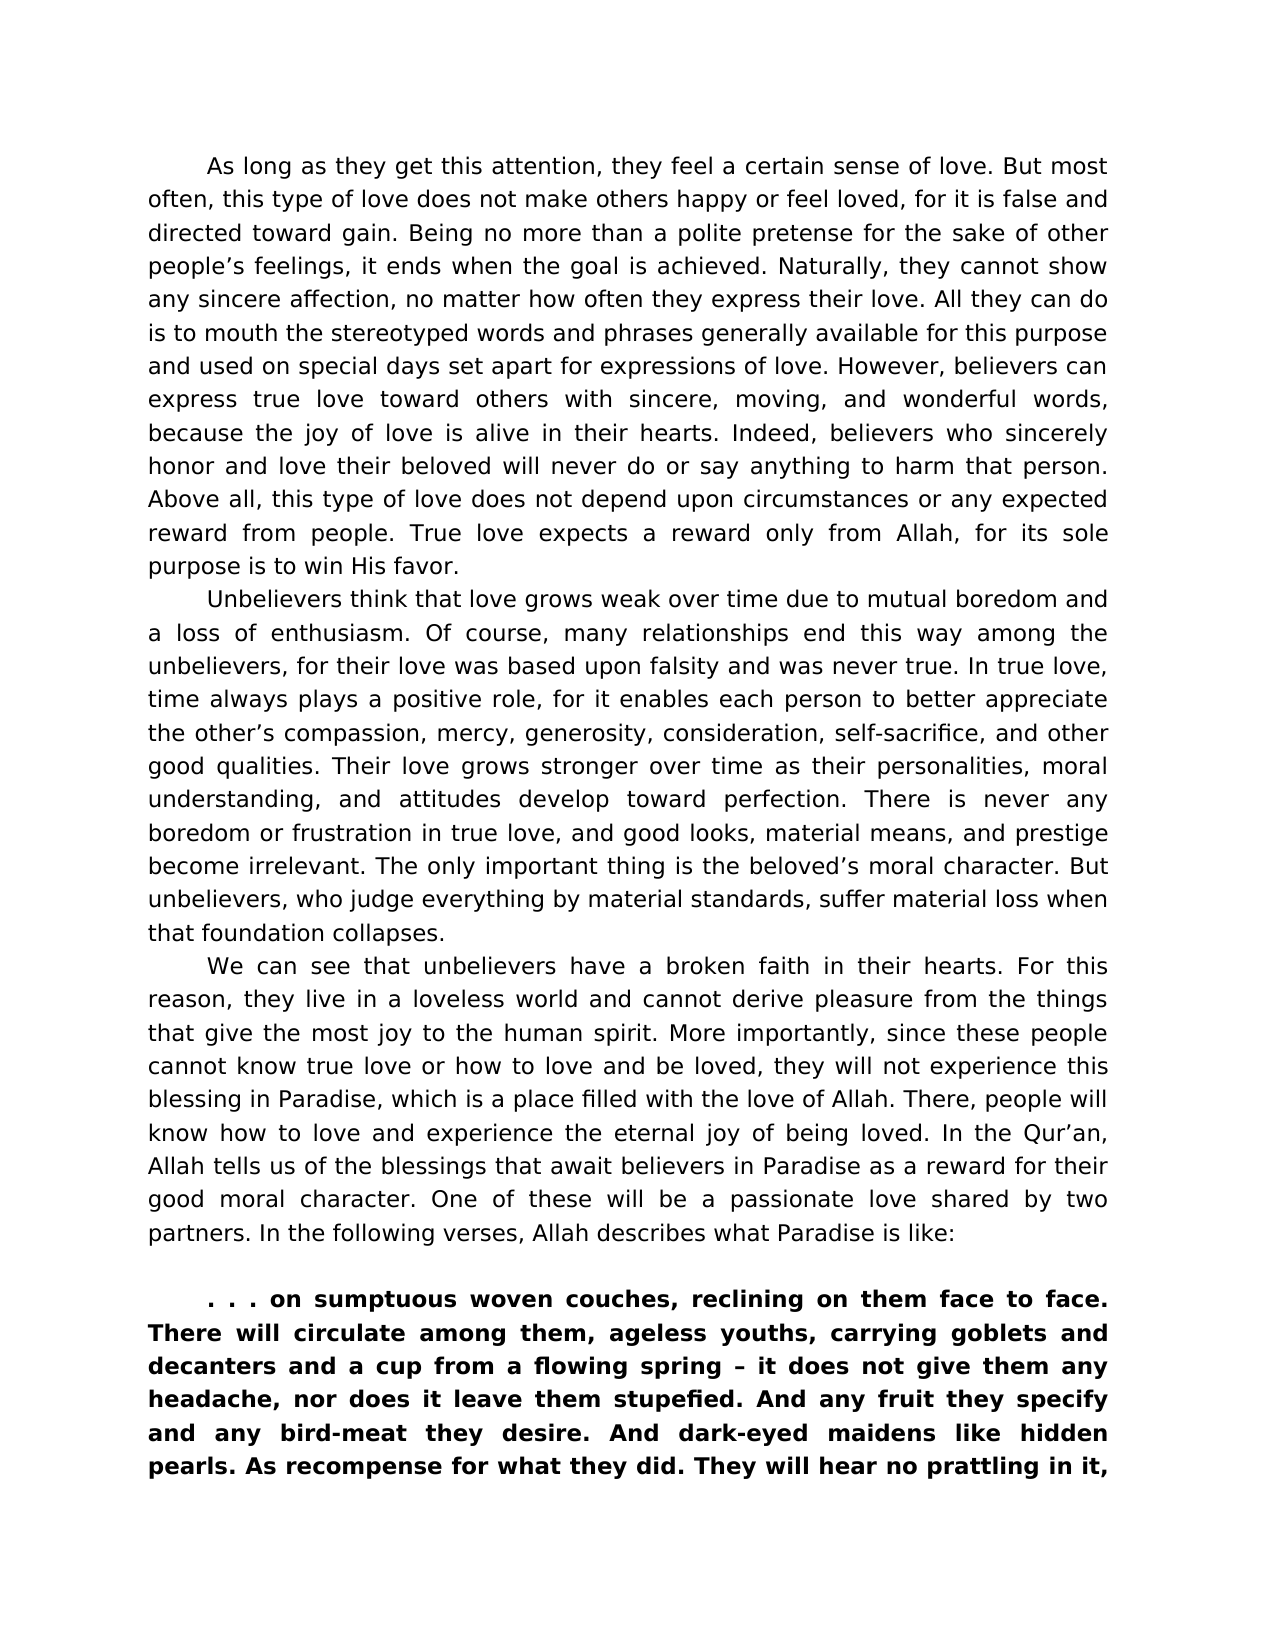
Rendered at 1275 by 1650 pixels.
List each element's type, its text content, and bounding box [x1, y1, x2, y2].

text As long as they get this attention, they feel a certain sense of love. But most often, this type of love does not make others happy or feel loved, for it is false and directed toward gain. Being no more than a polite pretense for the sake of other people’s feelings, it ends when the goal is achieved. Naturally, they cannot show any sincere affection, no matter how often they express their love. All they can do is to mouth the stereotyped words and phrases generally available for this purpose and used on special days set apart for expressions of love. However, believers can express true love toward others with sincere, moving, and wonderful words, because the joy of love is alive in their hearts. Indeed, believers who sincerely honor and love their beloved will never do or say anything to harm that person. Above all, this type of love does not depend upon circumstances or any expected reward from people. True love expects a reward only from Allah, for its sole purpose is to win His favor. [148, 148, 1110, 581]
text . . . on sumptuous woven couches, reclining on them face to face. There will circulate among them, ageless youths, carrying goblets and decanters and a cup from a flowing spring – it does not give them any headache, nor does it leave them stupefied. And any fruit they specify and any bird-meat they desire. And dark-eyed maidens like hidden pearls. As recompense for what they did. They will hear no prattling in it, [148, 1281, 1110, 1481]
text Unbelievers think that love grows weak over time due to mutual boredom and a loss of enthusiasm. Of course, many relationships end this way among the unbelievers, for their love was based upon falsity and was never true. In true love, time always plays a positive role, for it enables each person to better appreciate the other’s compassion, mercy, generosity, consideration, self-sacrifice, and other good qualities. Their love grows stronger over time as their personalities, moral understanding, and attitudes develop toward perfection. There is never any boredom or frustration in true love, and good looks, material means, and prestige become irrelevant. The only important thing is the beloved’s moral character. But unbelievers, who judge everything by material standards, suffer material loss when that foundation collapses. [148, 581, 1110, 948]
text We can see that unbelievers have a broken faith in their hearts. For this reason, they live in a loveless world and cannot derive pleasure from the things that give the most joy to the human spirit. More importantly, since these people cannot know true love or how to love and be loved, they will not experience this blessing in Paradise, which is a place filled with the love of Allah. There, people will know how to love and experience the eternal joy of being loved. In the Qur’an, Allah tells us of the blessings that await believers in Paradise as a reward for their good moral character. One of these will be a passionate love shared by two partners. In the following verses, Allah describes what Paradise is like: [148, 948, 1110, 1248]
